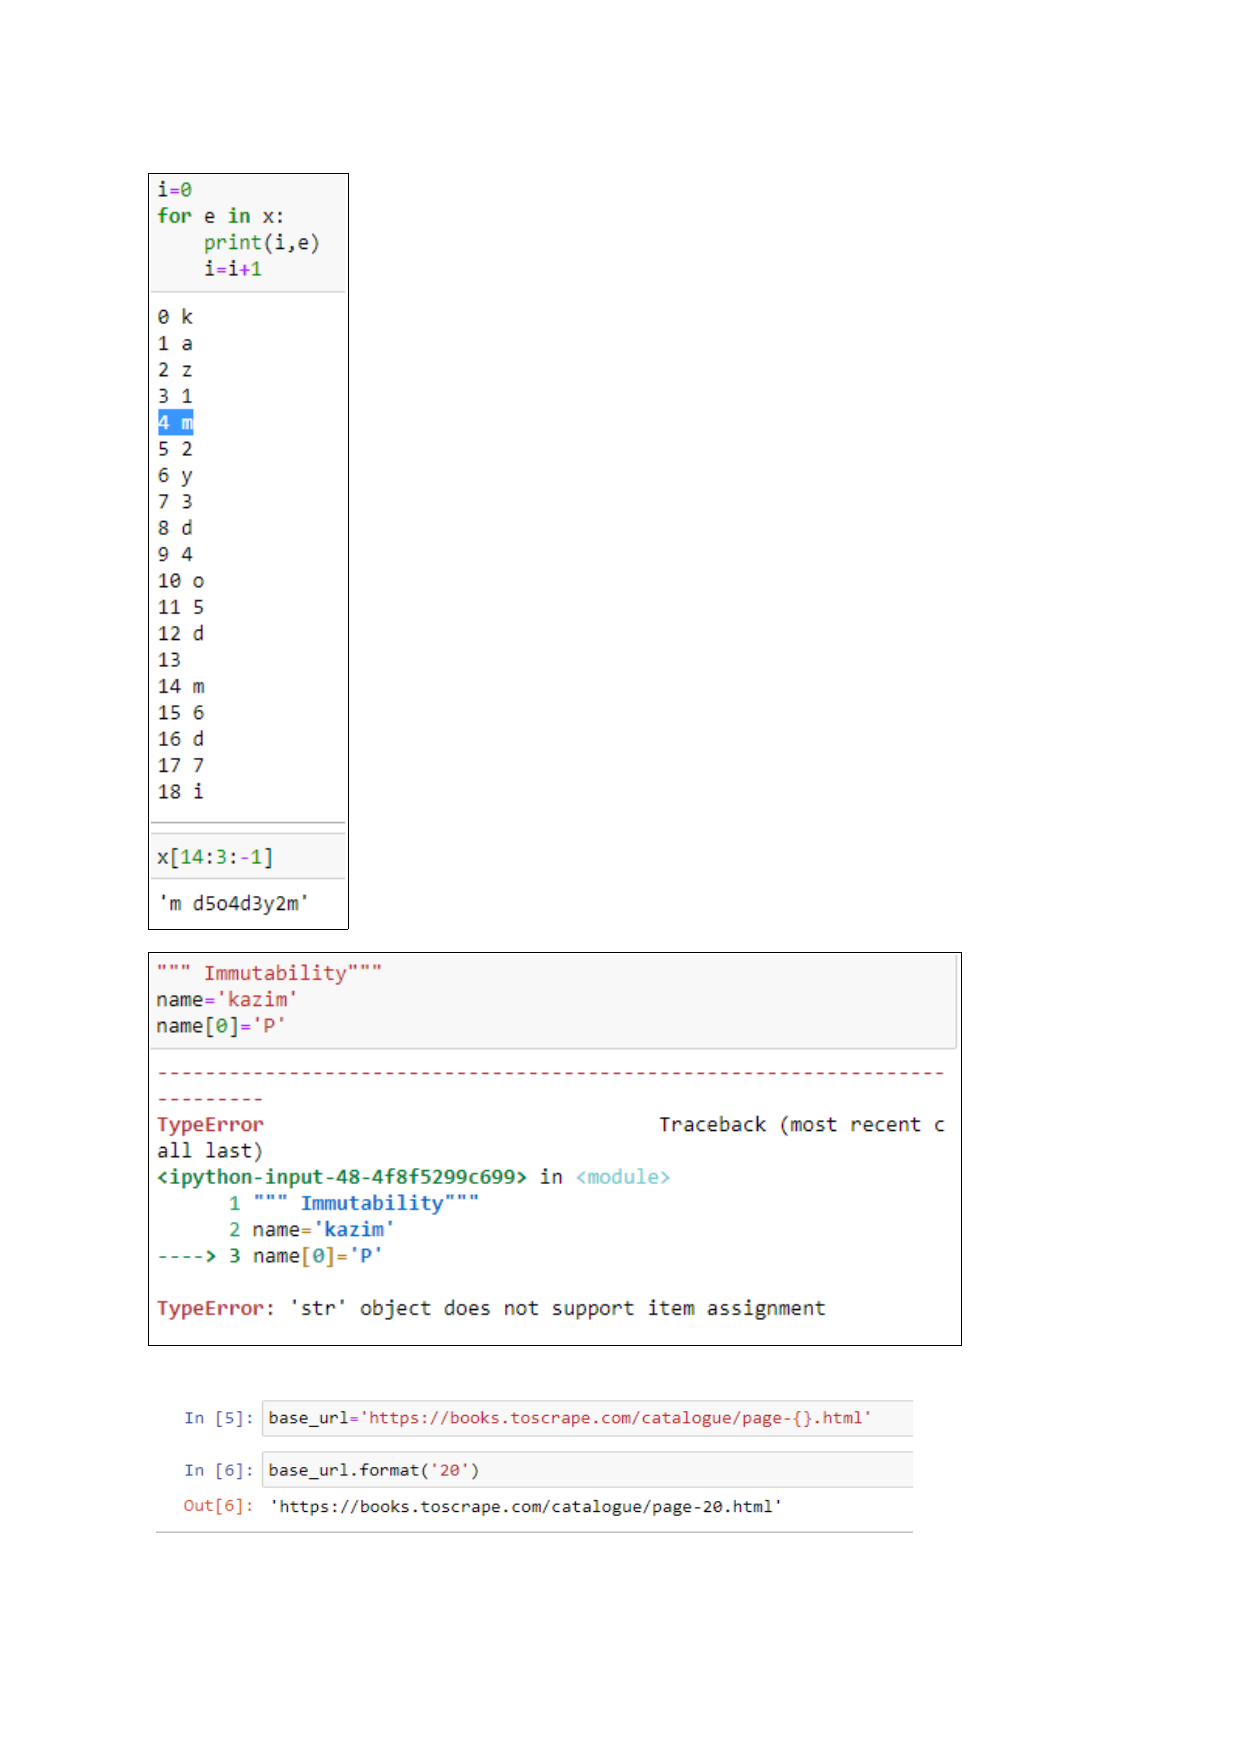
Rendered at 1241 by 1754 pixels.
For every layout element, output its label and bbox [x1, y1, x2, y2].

picture [156, 1393, 914, 1539]
picture [150, 955, 959, 1343]
picture [151, 175, 346, 926]
